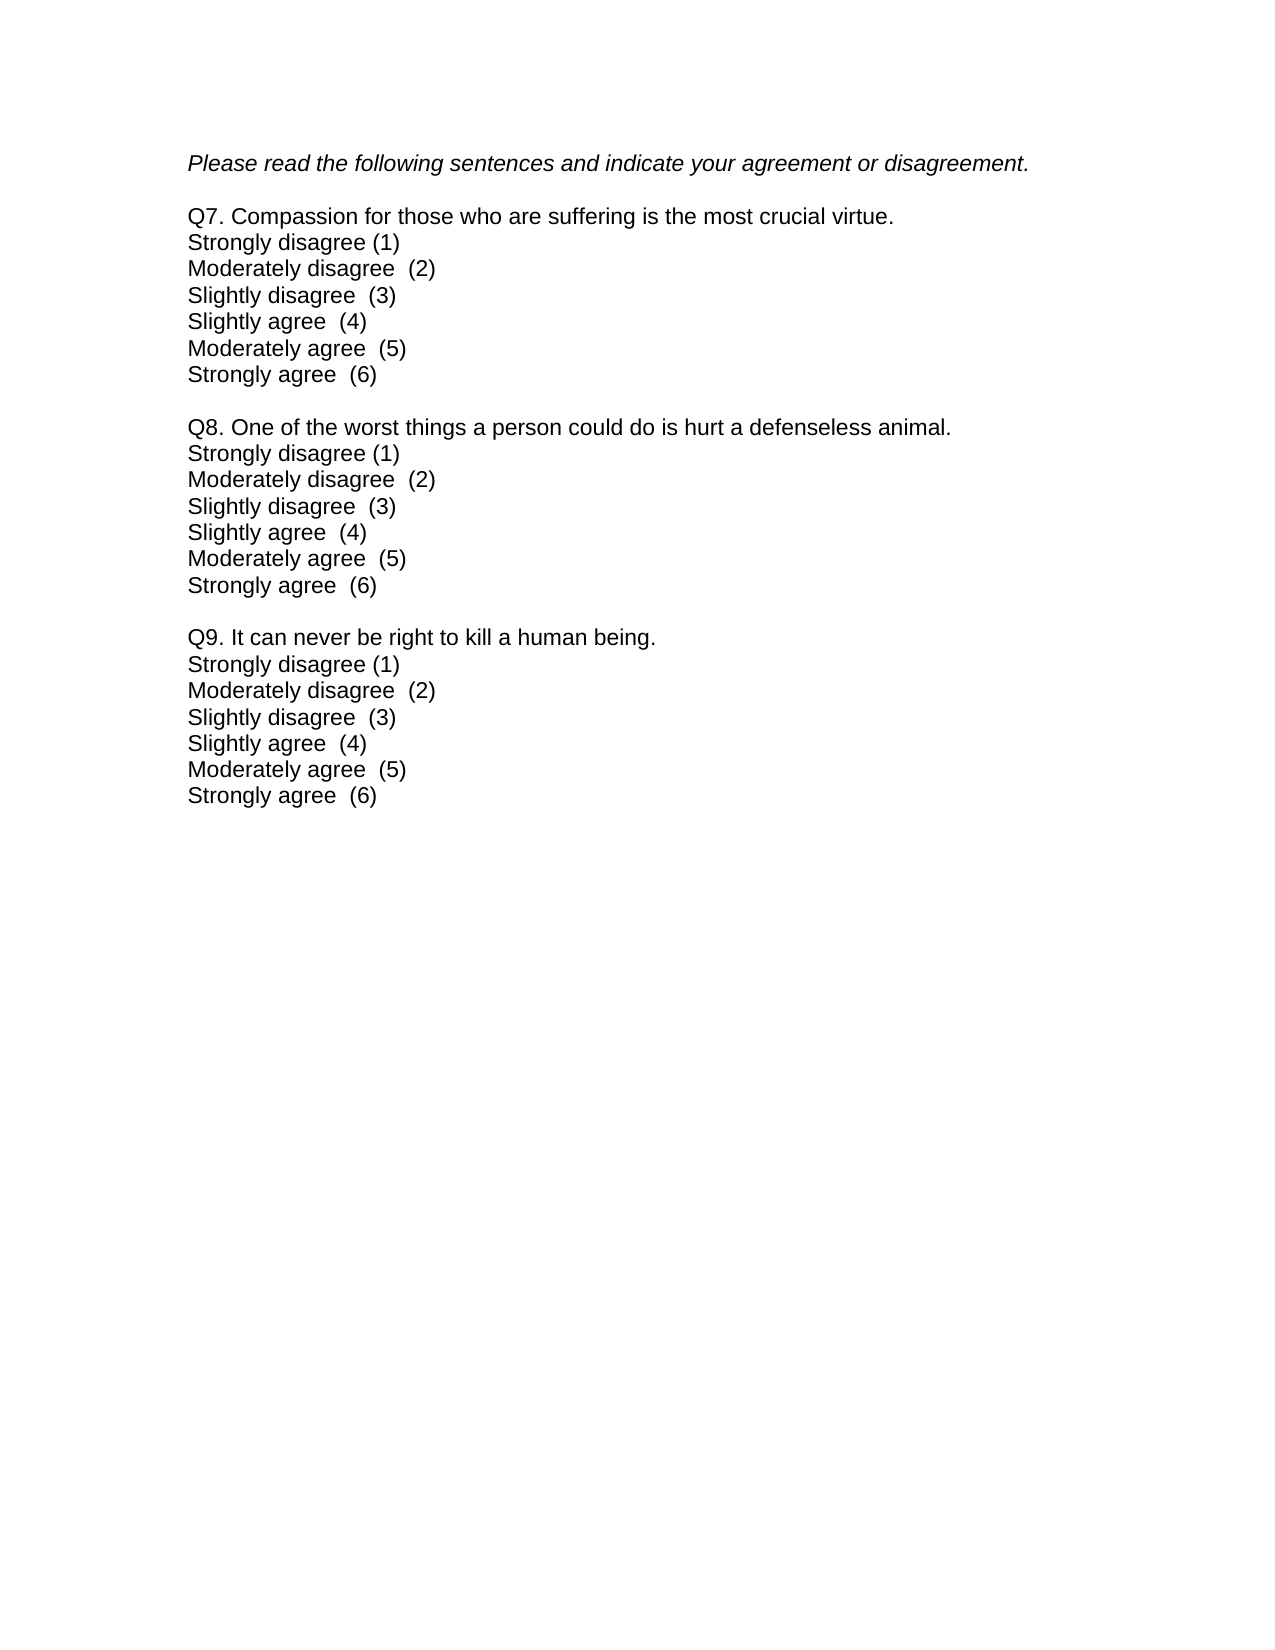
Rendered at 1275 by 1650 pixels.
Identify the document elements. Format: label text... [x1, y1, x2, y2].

text Moderately agree (5) [187, 756, 1087, 782]
text Please read the following sentences and indicate your agreement or disagreement. [187, 150, 1087, 176]
text Q8. One of the worst things a person could do is hurt a defenseless animal. [187, 413, 1087, 440]
text Slightly agree (4) [187, 730, 1087, 756]
text Moderately disagree (2) [187, 677, 1087, 703]
text Moderately agree (5) [187, 334, 1087, 361]
text Strongly agree (6) [187, 782, 1087, 809]
text Slightly agree (4) [187, 308, 1087, 334]
text Moderately agree (5) [187, 545, 1087, 572]
text Slightly disagree (3) [187, 282, 1087, 308]
text Slightly disagree (3) [187, 493, 1087, 519]
text Slightly disagree (3) [187, 703, 1087, 730]
text Strongly disagree (1) [187, 229, 1087, 255]
text Q9. It can never be right to kill a human being. [187, 624, 1087, 651]
text Strongly disagree (1) [187, 651, 1087, 677]
text Strongly agree (6) [187, 572, 1087, 598]
text Moderately disagree (2) [187, 255, 1087, 282]
text Strongly disagree (1) [187, 440, 1087, 466]
text Q7. Compassion for those who are suffering is the most crucial virtue. [187, 203, 1087, 229]
text Strongly agree (6) [187, 361, 1087, 387]
text Slightly agree (4) [187, 519, 1087, 545]
text Moderately disagree (2) [187, 466, 1087, 493]
